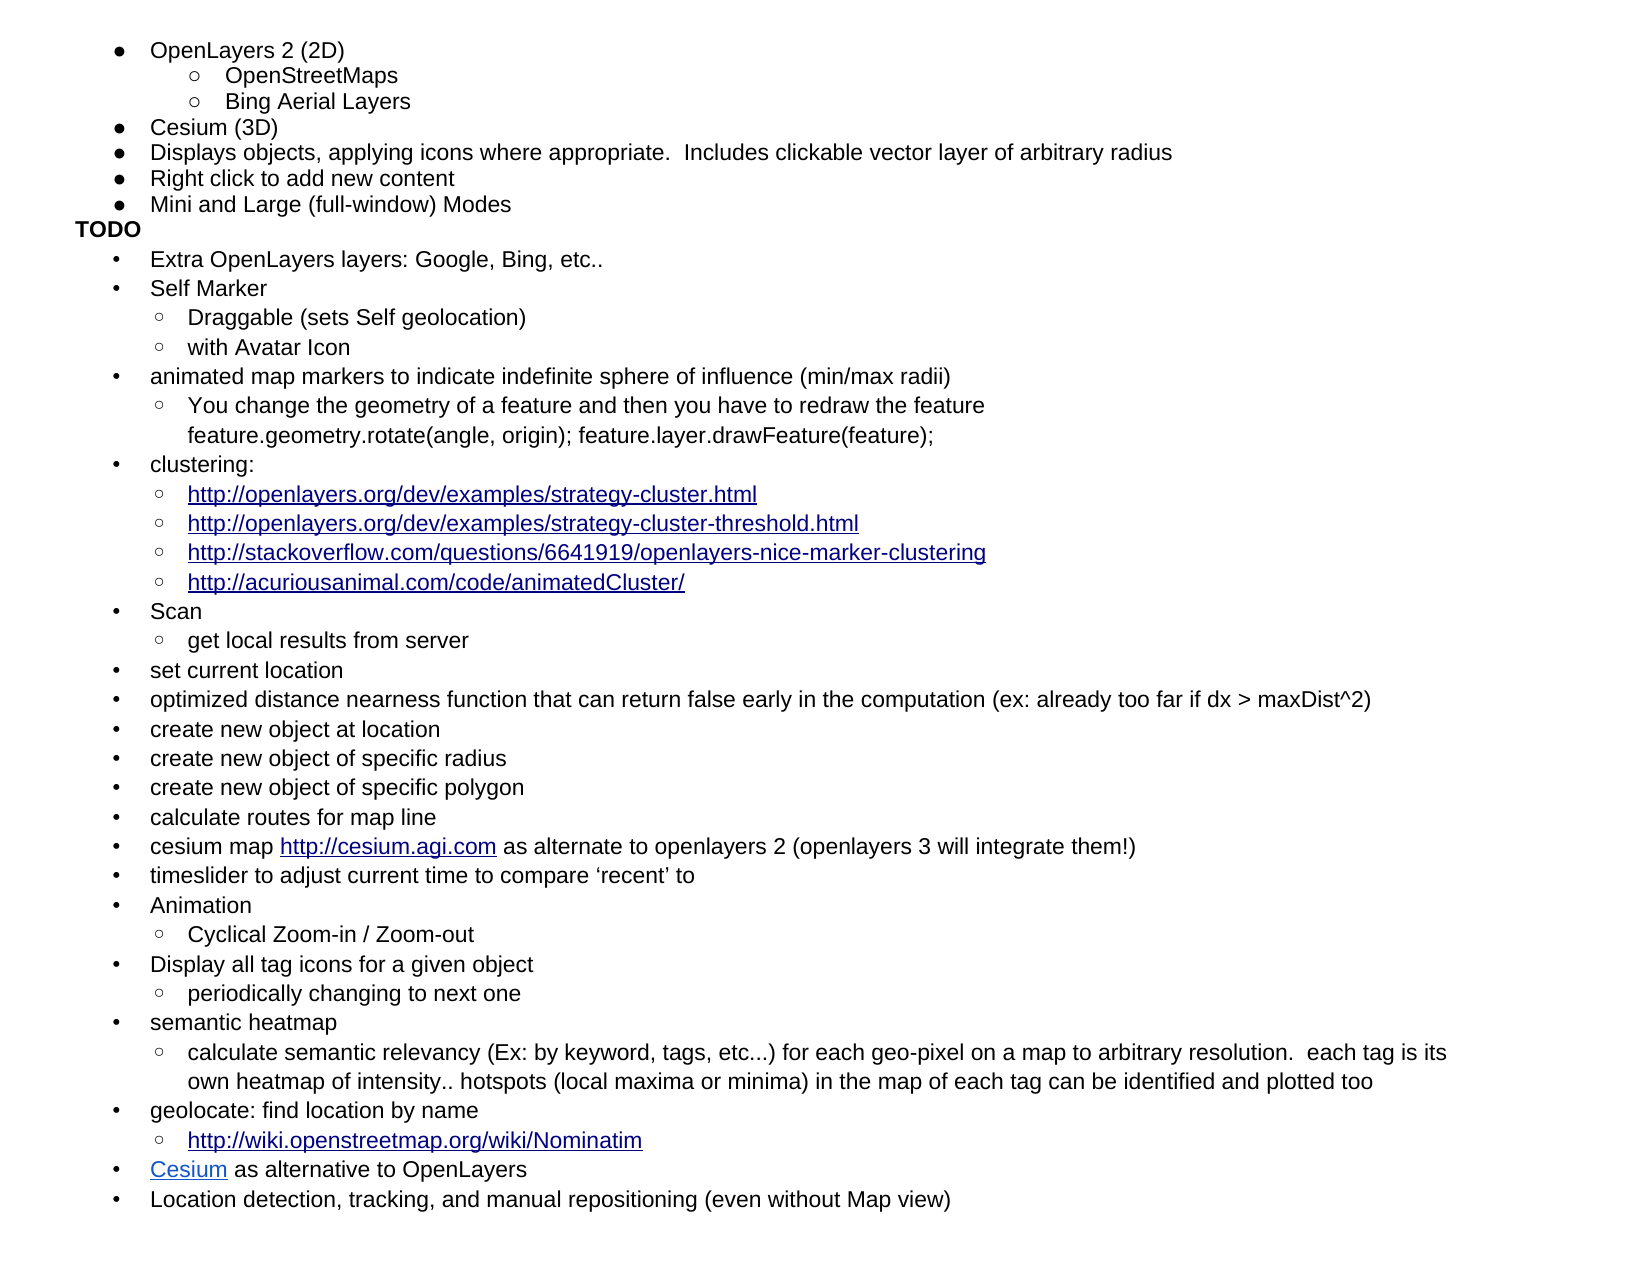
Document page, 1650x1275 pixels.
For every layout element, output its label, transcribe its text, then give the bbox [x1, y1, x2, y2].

list create new object at location [112, 716, 1462, 742]
list OpenLayers 2 (2D) [112, 37, 1312, 63]
list Scan [112, 599, 1462, 624]
list Location detection, tracking, and manual repositioning (even without Map view) [112, 1186, 1462, 1212]
list Right click to add new content [112, 166, 1312, 191]
list periodically changing to next one [150, 981, 1462, 1006]
list set current location [112, 657, 1462, 683]
list Draggable (sets Self geolocation) [150, 305, 1462, 331]
list Self Marker [112, 276, 1462, 301]
list http://acuriousanimal.com/code/animatedCluster/ [150, 569, 1462, 595]
list Extra OpenLayers layers: Google, Bing, etc.. [112, 246, 1462, 272]
list http://openlayers.org/dev/examples/strategy-cluster-threshold.html [150, 511, 1462, 536]
subtitle TODO [75, 217, 1462, 242]
list Mini and Large (full-window) Modes [112, 191, 1312, 217]
list http://openlayers.org/dev/examples/strategy-cluster.html [150, 481, 1462, 507]
list clustering: [112, 452, 1462, 477]
list Cesium as alternative to OpenLayers [112, 1157, 1462, 1182]
list semantic heatmap [112, 1010, 1462, 1036]
list Bing Aerial Layers [187, 89, 1312, 114]
list calculate routes for map line [112, 804, 1462, 830]
list Animation [112, 892, 1462, 918]
list Cyclical Zoom-in / Zoom-out [150, 922, 1462, 947]
list timeslider to adjust current time to compare ‘recent’ to [112, 863, 1462, 889]
list geolocate: find location by name [112, 1098, 1462, 1124]
list Display all tag icons for a given object [112, 951, 1462, 977]
list with Avatar Icon [150, 334, 1462, 360]
list Displays objects, applying icons where appropriate. Includes clickable vector layer of arbitrary radius [112, 140, 1312, 166]
list create new object of specific radius [112, 746, 1462, 771]
list calculate semantic relevancy (Ex: by keyword, tags, etc...) for each geo-pixel on a map to arbitrary resolution. each tag is its own heatmap of intensity.. hotspots (local maxima or minima) in the map of each tag can be identified and plotted too [150, 1039, 1462, 1094]
list animated map markers to indicate indefinite sphere of influence (min/max radii) [112, 364, 1462, 389]
list cesium map http://cesium.agi.com as alternate to openlayers 2 (openlayers 3 will integrate them!) [112, 834, 1462, 859]
list You change the geometry of a feature and then you have to redraw the feature feature.geometry.rotate(angle, origin); feature.layer.drawFeature(feature); [150, 393, 1462, 448]
list create new object of specific polygon [112, 775, 1462, 801]
list http://stackoverflow.com/questions/6641919/openlayers-nice-marker-clustering [150, 540, 1462, 566]
list Cesium (3D) [112, 114, 1312, 140]
list get local results from server [150, 628, 1462, 654]
list OpenStreetMaps [187, 63, 1312, 89]
list optimized distance nearness function that can return false early in the computation (ex: already too far if dx > maxDist^2) [112, 687, 1462, 712]
list http://wiki.openstreetmap.org/wiki/Nominatim [150, 1127, 1462, 1153]
